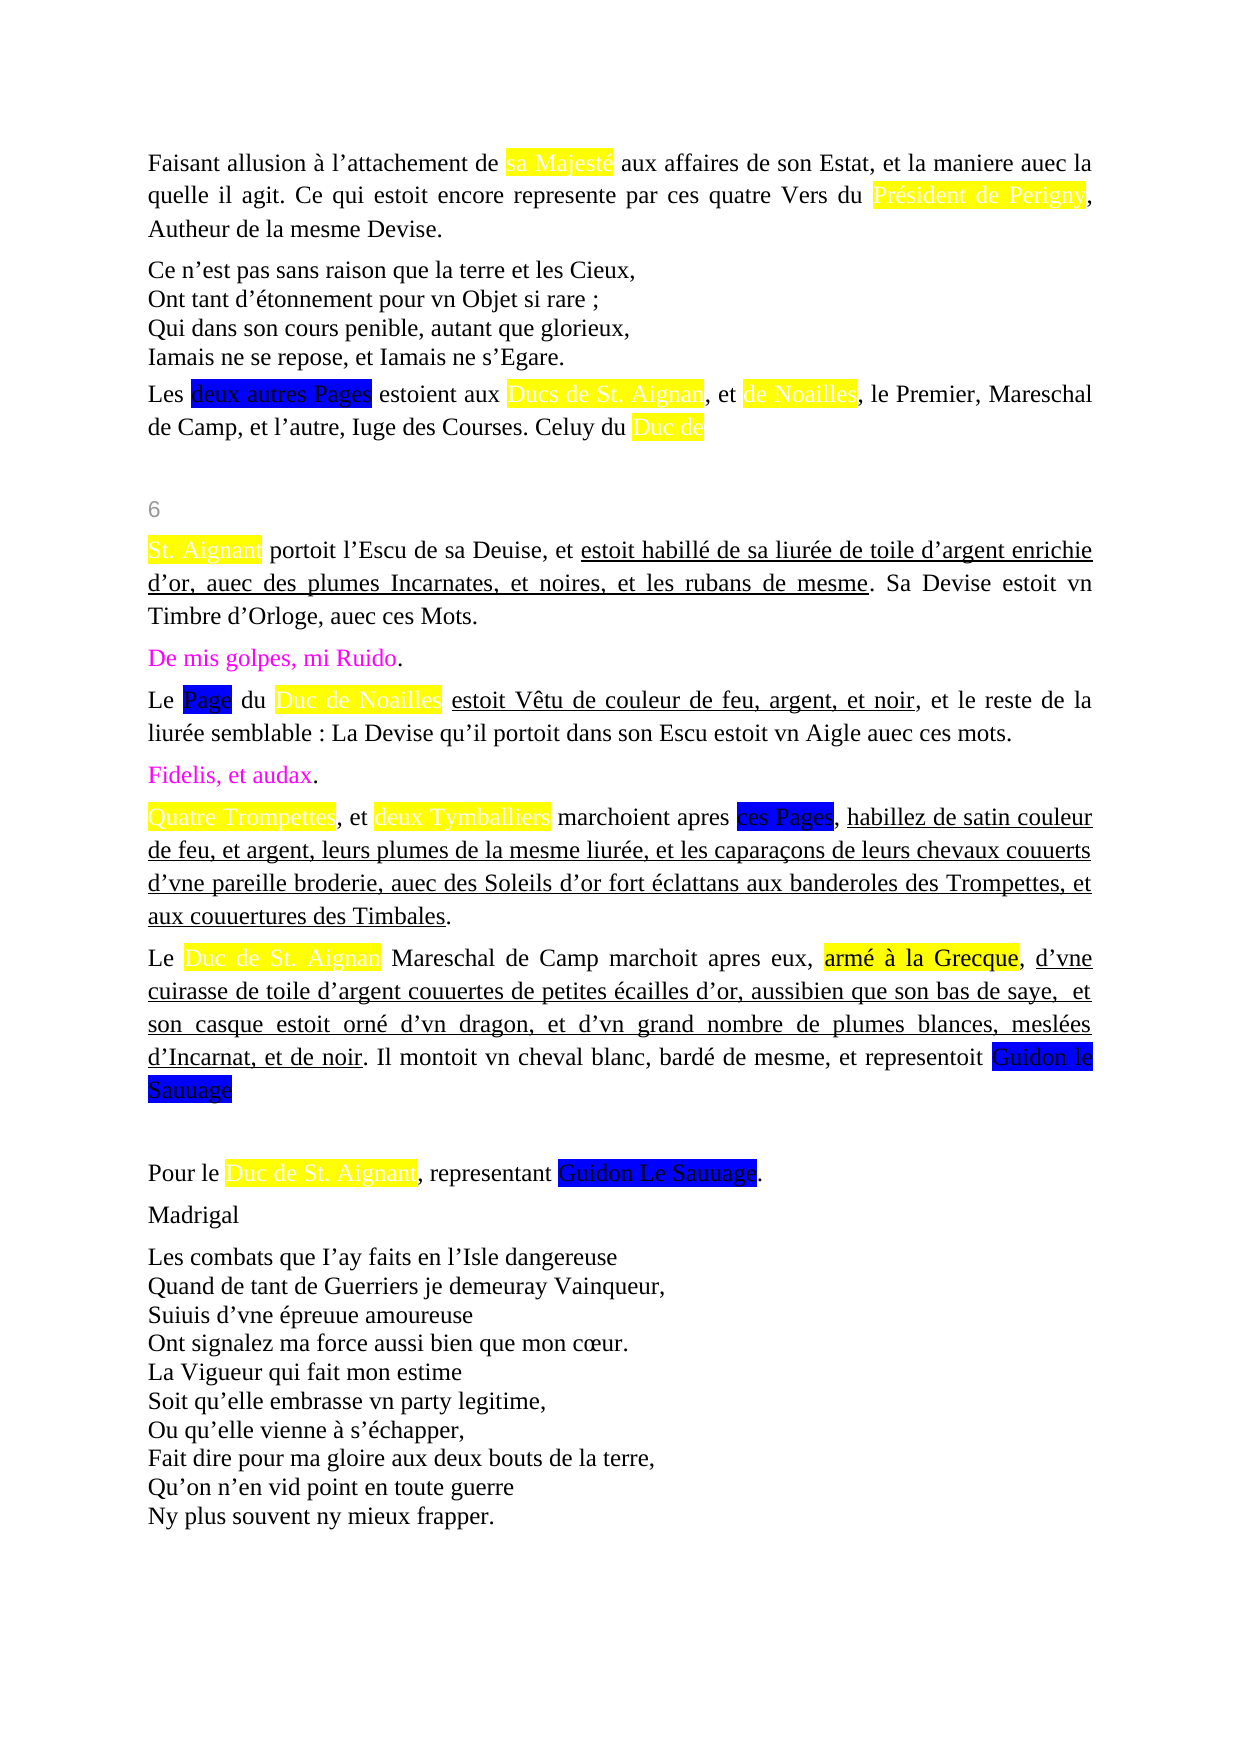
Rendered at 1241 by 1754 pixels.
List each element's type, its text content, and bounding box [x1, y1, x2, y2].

text Soit qu’elle embrasse vn party legitime, [148, 1386, 1093, 1415]
text Qui dans son cours penible, autant que glorieux, [148, 313, 1093, 342]
text La Vigueur qui fait mon estime [148, 1357, 1093, 1386]
text Pour le Duc de St. Aignant, representant Guidon Le Sauuage. [148, 1158, 1093, 1187]
text Fidelis, et audax. [148, 760, 1093, 789]
text 6 [160, 496, 1093, 522]
text Madrigal [148, 1200, 1093, 1229]
text Les combats que I’ay faits en l’Isle dangereuse [148, 1242, 1093, 1271]
text Qu’on n’en vid point en toute guerre [148, 1472, 1093, 1501]
text De mis golpes, mi Ruido. [148, 643, 1093, 672]
text Ont signalez ma force aussi bien que mon cœur. [148, 1328, 1093, 1357]
text Faisant allusion à l’attachement de sa Majesté aux affaires de son Estat, et la maniere auec la quelle il agit. Ce qui estoit encore represente par ces quatre Vers du Président de Perigny, Autheur de la mesme Devise. [148, 148, 1093, 242]
text Ce n’est pas sans raison que la terre et les Cieux, [148, 256, 1093, 284]
text Suiuis d’vne épreuue amoureuse [148, 1300, 1093, 1328]
text Ny plus souvent ny mieux frapper. [148, 1501, 1093, 1530]
text Le Page du Duc de Noailles estoit Vêtu de couleur de feu, argent, et noir, et le reste de la liurée semblable : La Devise qu’il portoit dans son Escu estoit vn Aigle auec ces mots. [148, 685, 1093, 747]
text Ont tant d’étonnement pour vn Objet si rare ; [148, 284, 1093, 313]
text St. Aignant portoit l’Escu de sa Deuise, et estoit habillé de sa liurée de toile d’argent enrichie d’or, auec des plumes Incarnates, et noires, et les rubans de mesme. Sa Devise estoit vn Timbre d’Orloge, auec ces Mots. [148, 535, 1093, 630]
text Quand de tant de Guerriers je demeuray Vainqueur, [148, 1271, 1093, 1300]
text Ou qu’elle vienne à s’échapper, [148, 1415, 1093, 1443]
text Quatre Trompettes, et deux Tymballiers marchoient apres ces Pages, habillez de satin couleur de feu, et argent, leurs plumes de la mesme liurée, et les caparaçons de leurs chevaux couuerts d’vne pareille broderie, auec des Soleils d’or fort éclattans aux banderoles des Trompettes, et aux couuertures des Timbales. [148, 802, 1093, 929]
text Les deux autres Pages estoient aux Ducs de St. Aignan, et de Noailles, le Premier, Mareschal de Camp, et l’autre, Iuge des Courses. Celuy du Duc de [148, 379, 1093, 441]
text Le Duc de St. Aignan Mareschal de Camp marchoit apres eux, armé à la Grecque, d’vne cuirasse de toile d’argent couuertes de petites écailles d’or, aussibien que son bas de saye, et son casque estoit orné d’vn dragon, et d’vn grand nombre de plumes blances, meslées d’Incarnat, et de noir. Il montoit vn cheval blanc, bardé de mesme, et representoit Guidon le Sauuage [148, 943, 1093, 1103]
text Iamais ne se repose, et Iamais ne s’Egare. [148, 342, 1093, 371]
text Fait dire pour ma gloire aux deux bouts de la terre, [148, 1443, 1093, 1472]
